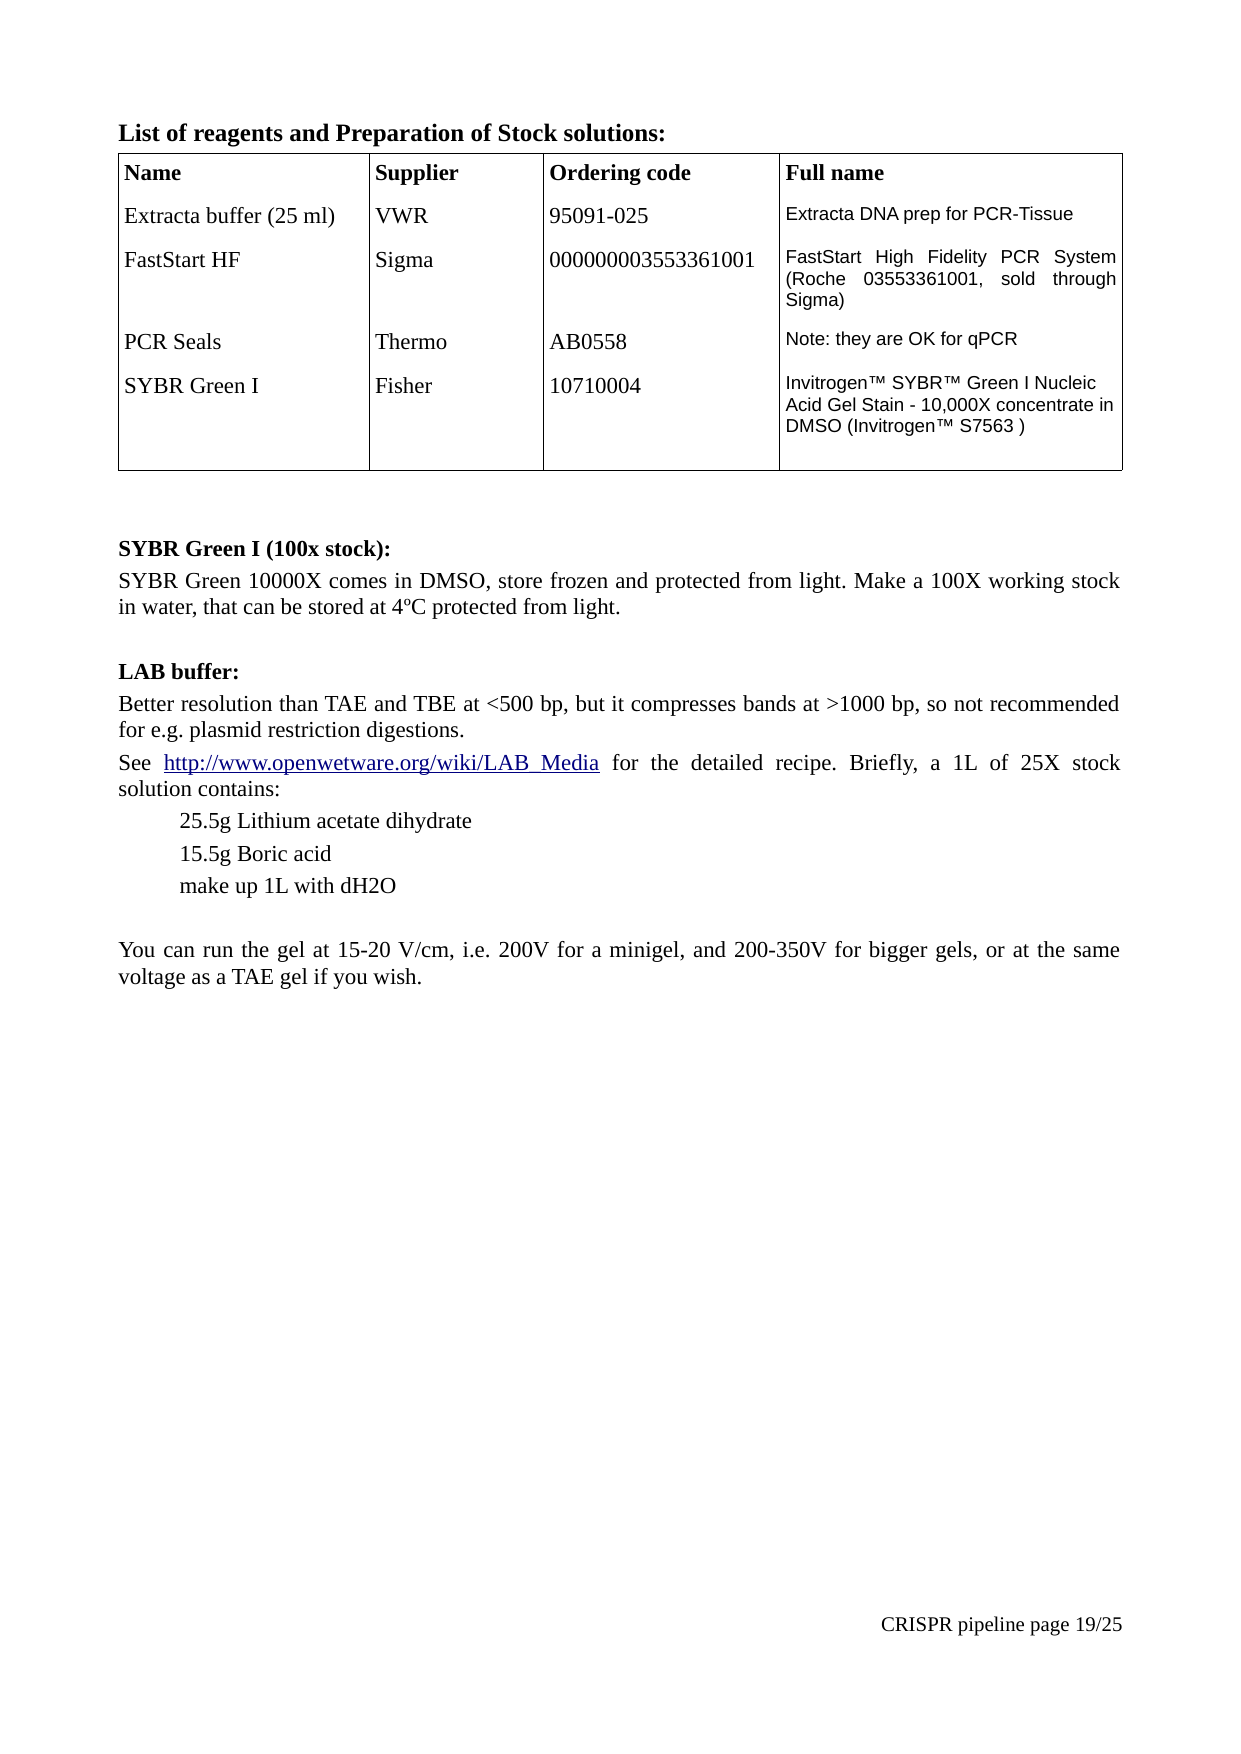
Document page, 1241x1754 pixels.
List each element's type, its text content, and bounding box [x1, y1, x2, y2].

text LAB buffer: [118, 658, 1122, 684]
text SYBR Green 10000X comes in DMSO, store frozen and protected from light. Make a 100X working stock in water, that can be stored at 4ºC protected from light. [118, 567, 1122, 619]
title List of reagents and Preparation of Stock solutions: [118, 118, 1122, 147]
table_cell Extracta buffer (25 ml) [119, 197, 369, 240]
table_cell FastStart High Fidelity PCR System (Roche 03553361001, sold through Sigma) [780, 240, 1122, 322]
text See http://www.openwetware.org/wiki/LAB_Media for the detailed recipe. Briefly, a 1L of 25X stock solution contains: [118, 749, 1122, 801]
table_cell 95091-025 [544, 197, 779, 240]
table_header Full name [780, 154, 1122, 197]
table_cell 10710004 [544, 366, 779, 470]
table_cell Invitrogen™ SYBR™ Green I Nucleic Acid Gel Stain - 10,000X concentrate in DMSO (Invitrogen™ S7563 ) [780, 366, 1122, 470]
text SYBR Green I (100x stock): [118, 534, 1122, 561]
text make up 1L with dH2O [157, 872, 1122, 898]
table_cell FastStart HF [119, 240, 369, 322]
text Better resolution than TAE and TBE at <500 bp, but it compresses bands at >1000 bp, so not recommended for e.g. plasmid restriction digestions. [118, 690, 1122, 743]
table_cell Note: they are OK for qPCR [780, 323, 1122, 366]
table_cell VWR [370, 197, 543, 240]
text 15.5g Boric acid [157, 840, 1122, 866]
table_cell Sigma [370, 240, 543, 322]
table_cell Extracta DNA prep for PCR-Tissue [780, 197, 1122, 240]
table_cell SYBR Green I [119, 366, 369, 470]
table_cell Thermo [370, 323, 543, 366]
table_cell Fisher [370, 366, 543, 470]
table_cell PCR Seals [119, 323, 369, 366]
table_header Supplier [370, 154, 543, 197]
text 25.5g Lithium acetate dihydrate [157, 807, 1122, 834]
table_header Ordering code [544, 154, 779, 197]
table_header Name [119, 154, 369, 197]
table_cell AB0558 [544, 323, 779, 366]
table_cell 000000003553361001 [544, 240, 779, 322]
text You can run the gel at 15-20 V/cm, i.e. 200V for a minigel, and 200-350V for bigger gels, or at the same voltage as a TAE gel if you wish. [118, 937, 1122, 989]
